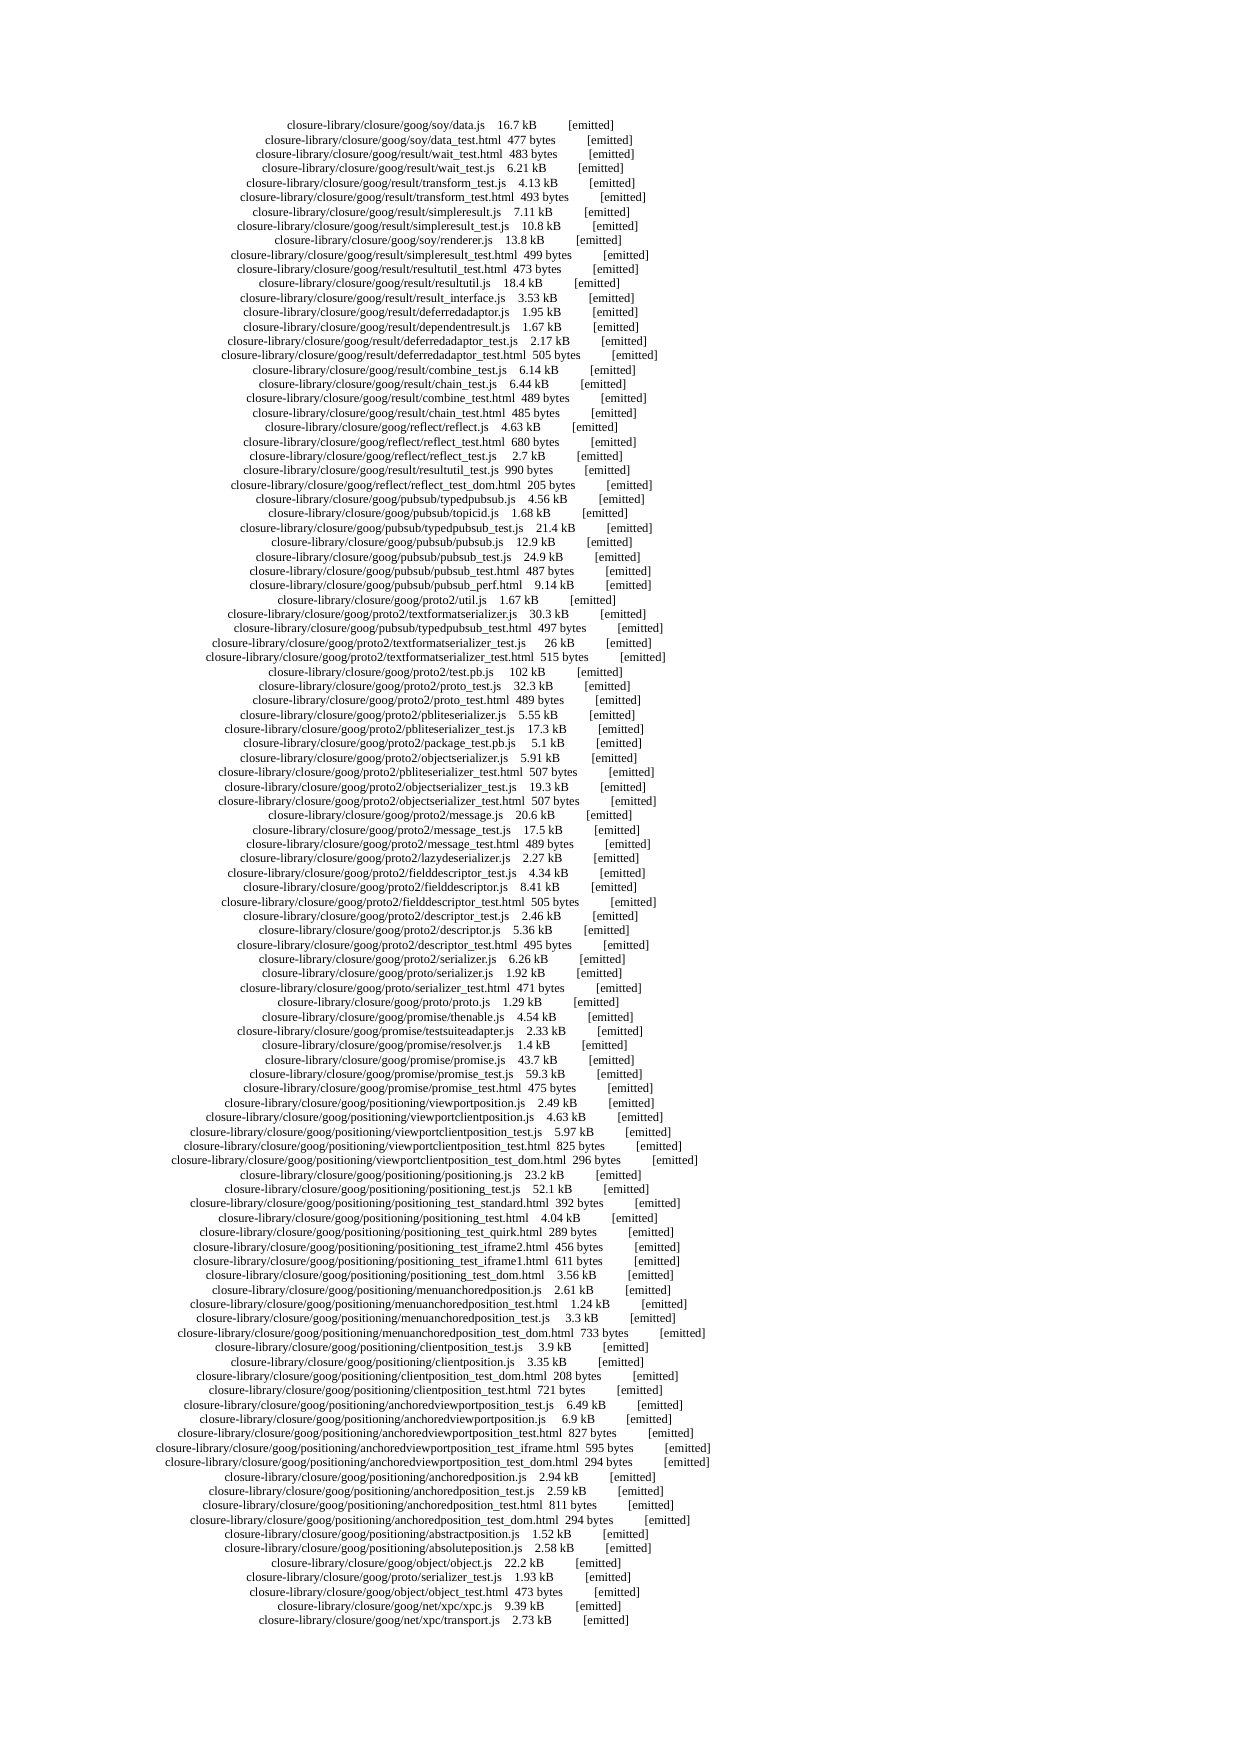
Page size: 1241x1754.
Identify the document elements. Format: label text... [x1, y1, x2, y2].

text closure-library/closure/goog/net/xpc/xpc.js 9.39 kB [emitted] [118, 1599, 1122, 1613]
text closure-library/closure/goog/proto2/util.js 1.67 kB [emitted] [118, 592, 1122, 607]
text closure-library/closure/goog/result/dependentresult.js 1.67 kB [emitted] [118, 319, 1122, 334]
text closure-library/closure/goog/positioning/anchoredposition_test.html 811 bytes [emitted] [118, 1498, 1122, 1512]
text closure-library/closure/goog/proto2/fielddescriptor_test.html 505 bytes [emitted] [118, 894, 1122, 909]
text closure-library/closure/goog/result/resultutil.js 18.4 kB [emitted] [118, 276, 1122, 291]
text closure-library/closure/goog/promise/resolver.js 1.4 kB [emitted] [118, 1038, 1122, 1052]
text closure-library/closure/goog/positioning/anchoredviewportposition_test.js 6.49 kB [emitted] [118, 1397, 1122, 1412]
text closure-library/closure/goog/proto2/textformatserializer.js 30.3 kB [emitted] [118, 607, 1122, 621]
text closure-library/closure/goog/positioning/anchoredposition_test_dom.html 294 bytes [emitted] [118, 1512, 1122, 1527]
text closure-library/closure/goog/result/combine_test.js 6.14 kB [emitted] [118, 362, 1122, 377]
text closure-library/closure/goog/pubsub/typedpubsub_test.html 497 bytes [emitted] [118, 621, 1122, 636]
text closure-library/closure/goog/result/combine_test.html 489 bytes [emitted] [118, 391, 1122, 406]
text closure-library/closure/goog/proto2/message_test.js 17.5 kB [emitted] [118, 822, 1122, 837]
text closure-library/closure/goog/proto2/objectserializer_test.js 19.3 kB [emitted] [118, 779, 1122, 794]
text closure-library/closure/goog/pubsub/pubsub_test.html 487 bytes [emitted] [118, 564, 1122, 578]
text closure-library/closure/goog/proto/serializer_test.js 1.93 kB [emitted] [118, 1570, 1122, 1584]
text closure-library/closure/goog/positioning/abstractposition.js 1.52 kB [emitted] [118, 1527, 1122, 1541]
text closure-library/closure/goog/proto2/message.js 20.6 kB [emitted] [118, 808, 1122, 822]
text closure-library/closure/goog/positioning/positioning.js 23.2 kB [emitted] [118, 1167, 1122, 1182]
text closure-library/closure/goog/proto2/objectserializer.js 5.91 kB [emitted] [118, 751, 1122, 765]
text closure-library/closure/goog/pubsub/topicid.js 1.68 kB [emitted] [118, 506, 1122, 521]
text closure-library/closure/goog/proto2/proto_test.js 32.3 kB [emitted] [118, 679, 1122, 693]
text closure-library/closure/goog/result/deferredadaptor.js 1.95 kB [emitted] [118, 305, 1122, 319]
text closure-library/closure/goog/result/simpleresult_test.js 10.8 kB [emitted] [118, 219, 1122, 233]
text closure-library/closure/goog/result/transform_test.html 493 bytes [emitted] [118, 190, 1122, 204]
text closure-library/closure/goog/positioning/positioning_test.js 52.1 kB [emitted] [118, 1182, 1122, 1196]
text closure-library/closure/goog/proto2/pbliteserializer.js 5.55 kB [emitted] [118, 707, 1122, 722]
text closure-library/closure/goog/promise/testsuiteadapter.js 2.33 kB [emitted] [118, 1024, 1122, 1038]
text closure-library/closure/goog/positioning/positioning_test_iframe2.html 456 bytes [emitted] [118, 1239, 1122, 1254]
text closure-library/closure/goog/positioning/menuanchoredposition_test_dom.html 733 bytes [emitted] [118, 1326, 1122, 1340]
text closure-library/closure/goog/positioning/menuanchoredposition_test.js 3.3 kB [emitted] [118, 1311, 1122, 1326]
text closure-library/closure/goog/proto2/message_test.html 489 bytes [emitted] [118, 837, 1122, 851]
text closure-library/closure/goog/pubsub/typedpubsub.js 4.56 kB [emitted] [118, 492, 1122, 506]
text closure-library/closure/goog/positioning/viewportclientposition_test.js 5.97 kB [emitted] [118, 1124, 1122, 1139]
text closure-library/closure/goog/positioning/anchoredviewportposition.js 6.9 kB [emitted] [118, 1412, 1122, 1426]
text closure-library/closure/goog/pubsub/pubsub_test.js 24.9 kB [emitted] [118, 549, 1122, 564]
text closure-library/closure/goog/result/resultutil_test.html 473 bytes [emitted] [118, 262, 1122, 276]
text closure-library/closure/goog/result/wait_test.js 6.21 kB [emitted] [118, 161, 1122, 176]
text closure-library/closure/goog/positioning/menuanchoredposition.js 2.61 kB [emitted] [118, 1282, 1122, 1297]
text closure-library/closure/goog/object/object_test.html 473 bytes [emitted] [118, 1584, 1122, 1599]
text closure-library/closure/goog/result/simpleresult_test.html 499 bytes [emitted] [118, 247, 1122, 262]
text closure-library/closure/goog/positioning/anchoredposition.js 2.94 kB [emitted] [118, 1469, 1122, 1484]
text closure-library/closure/goog/net/xpc/transport.js 2.73 kB [emitted] [118, 1613, 1122, 1627]
text closure-library/closure/goog/positioning/clientposition.js 3.35 kB [emitted] [118, 1354, 1122, 1369]
text closure-library/closure/goog/soy/data_test.html 477 bytes [emitted] [118, 132, 1122, 147]
text closure-library/closure/goog/proto2/test.pb.js 102 kB [emitted] [118, 664, 1122, 679]
text closure-library/closure/goog/pubsub/pubsub.js 12.9 kB [emitted] [118, 535, 1122, 549]
text closure-library/closure/goog/result/chain_test.html 485 bytes [emitted] [118, 406, 1122, 420]
text closure-library/closure/goog/promise/thenable.js 4.54 kB [emitted] [118, 1009, 1122, 1024]
text closure-library/closure/goog/positioning/positioning_test_dom.html 3.56 kB [emitted] [118, 1268, 1122, 1282]
text closure-library/closure/goog/reflect/reflect_test.js 2.7 kB [emitted] [118, 449, 1122, 463]
text closure-library/closure/goog/positioning/viewportclientposition.js 4.63 kB [emitted] [118, 1110, 1122, 1124]
text closure-library/closure/goog/result/resultutil_test.js 990 bytes [emitted] [118, 463, 1122, 477]
text closure-library/closure/goog/proto2/textformatserializer_test.html 515 bytes [emitted] [118, 650, 1122, 664]
text closure-library/closure/goog/positioning/positioning_test_standard.html 392 bytes [emitted] [118, 1196, 1122, 1211]
text closure-library/closure/goog/reflect/reflect.js 4.63 kB [emitted] [118, 420, 1122, 434]
text closure-library/closure/goog/proto2/textformatserializer_test.js 26 kB [emitted] [118, 636, 1122, 650]
text closure-library/closure/goog/proto2/pbliteserializer_test.html 507 bytes [emitted] [118, 765, 1122, 779]
text closure-library/closure/goog/reflect/reflect_test.html 680 bytes [emitted] [118, 434, 1122, 449]
text closure-library/closure/goog/result/chain_test.js 6.44 kB [emitted] [118, 377, 1122, 391]
text closure-library/closure/goog/positioning/menuanchoredposition_test.html 1.24 kB [emitted] [118, 1297, 1122, 1311]
text closure-library/closure/goog/proto2/descriptor_test.js 2.46 kB [emitted] [118, 909, 1122, 923]
text closure-library/closure/goog/proto2/proto_test.html 489 bytes [emitted] [118, 693, 1122, 707]
text closure-library/closure/goog/result/deferredadaptor_test.html 505 bytes [emitted] [118, 348, 1122, 362]
text closure-library/closure/goog/result/simpleresult.js 7.11 kB [emitted] [118, 204, 1122, 219]
text closure-library/closure/goog/proto/proto.js 1.29 kB [emitted] [118, 995, 1122, 1009]
text closure-library/closure/goog/positioning/positioning_test_quirk.html 289 bytes [emitted] [118, 1225, 1122, 1239]
text closure-library/closure/goog/result/deferredadaptor_test.js 2.17 kB [emitted] [118, 334, 1122, 348]
text closure-library/closure/goog/reflect/reflect_test_dom.html 205 bytes [emitted] [118, 477, 1122, 492]
text closure-library/closure/goog/positioning/anchoredviewportposition_test_dom.html 294 bytes [emitted] [118, 1455, 1122, 1469]
text closure-library/closure/goog/positioning/anchoredviewportposition_test.html 827 bytes [emitted] [118, 1426, 1122, 1441]
text closure-library/closure/goog/proto2/objectserializer_test.html 507 bytes [emitted] [118, 794, 1122, 808]
text closure-library/closure/goog/positioning/viewportclientposition_test.html 825 bytes [emitted] [118, 1139, 1122, 1153]
text closure-library/closure/goog/proto2/pbliteserializer_test.js 17.3 kB [emitted] [118, 722, 1122, 736]
text closure-library/closure/goog/positioning/clientposition_test.js 3.9 kB [emitted] [118, 1340, 1122, 1354]
text closure-library/closure/goog/soy/renderer.js 13.8 kB [emitted] [118, 233, 1122, 247]
text closure-library/closure/goog/positioning/viewportclientposition_test_dom.html 296 bytes [emitted] [118, 1153, 1122, 1167]
text closure-library/closure/goog/proto2/serializer.js 6.26 kB [emitted] [118, 952, 1122, 966]
text closure-library/closure/goog/positioning/viewportposition.js 2.49 kB [emitted] [118, 1096, 1122, 1110]
text closure-library/closure/goog/proto2/package_test.pb.js 5.1 kB [emitted] [118, 736, 1122, 751]
text closure-library/closure/goog/proto2/fielddescriptor.js 8.41 kB [emitted] [118, 880, 1122, 894]
text closure-library/closure/goog/proto2/descriptor.js 5.36 kB [emitted] [118, 923, 1122, 937]
text closure-library/closure/goog/proto2/descriptor_test.html 495 bytes [emitted] [118, 937, 1122, 952]
text closure-library/closure/goog/promise/promise_test.js 59.3 kB [emitted] [118, 1067, 1122, 1081]
text closure-library/closure/goog/object/object.js 22.2 kB [emitted] [118, 1556, 1122, 1570]
text closure-library/closure/goog/proto2/fielddescriptor_test.js 4.34 kB [emitted] [118, 866, 1122, 880]
text closure-library/closure/goog/positioning/anchoredposition_test.js 2.59 kB [emitted] [118, 1484, 1122, 1498]
text closure-library/closure/goog/positioning/absoluteposition.js 2.58 kB [emitted] [118, 1541, 1122, 1556]
text closure-library/closure/goog/proto/serializer_test.html 471 bytes [emitted] [118, 981, 1122, 995]
text closure-library/closure/goog/positioning/clientposition_test_dom.html 208 bytes [emitted] [118, 1369, 1122, 1383]
text closure-library/closure/goog/result/transform_test.js 4.13 kB [emitted] [118, 176, 1122, 190]
text closure-library/closure/goog/result/result_interface.js 3.53 kB [emitted] [118, 291, 1122, 305]
text closure-library/closure/goog/positioning/positioning_test_iframe1.html 611 bytes [emitted] [118, 1254, 1122, 1268]
text closure-library/closure/goog/promise/promise.js 43.7 kB [emitted] [118, 1052, 1122, 1067]
text closure-library/closure/goog/soy/data.js 16.7 kB [emitted] [118, 118, 1122, 132]
text closure-library/closure/goog/pubsub/typedpubsub_test.js 21.4 kB [emitted] [118, 521, 1122, 535]
text closure-library/closure/goog/promise/promise_test.html 475 bytes [emitted] [118, 1081, 1122, 1096]
text closure-library/closure/goog/pubsub/pubsub_perf.html 9.14 kB [emitted] [118, 578, 1122, 592]
text closure-library/closure/goog/result/wait_test.html 483 bytes [emitted] [118, 147, 1122, 161]
text closure-library/closure/goog/positioning/positioning_test.html 4.04 kB [emitted] [118, 1211, 1122, 1225]
text closure-library/closure/goog/positioning/clientposition_test.html 721 bytes [emitted] [118, 1383, 1122, 1397]
text closure-library/closure/goog/proto/serializer.js 1.92 kB [emitted] [118, 966, 1122, 981]
text closure-library/closure/goog/positioning/anchoredviewportposition_test_iframe.html 595 bytes [emitted] [118, 1441, 1122, 1455]
text closure-library/closure/goog/proto2/lazydeserializer.js 2.27 kB [emitted] [118, 851, 1122, 866]
